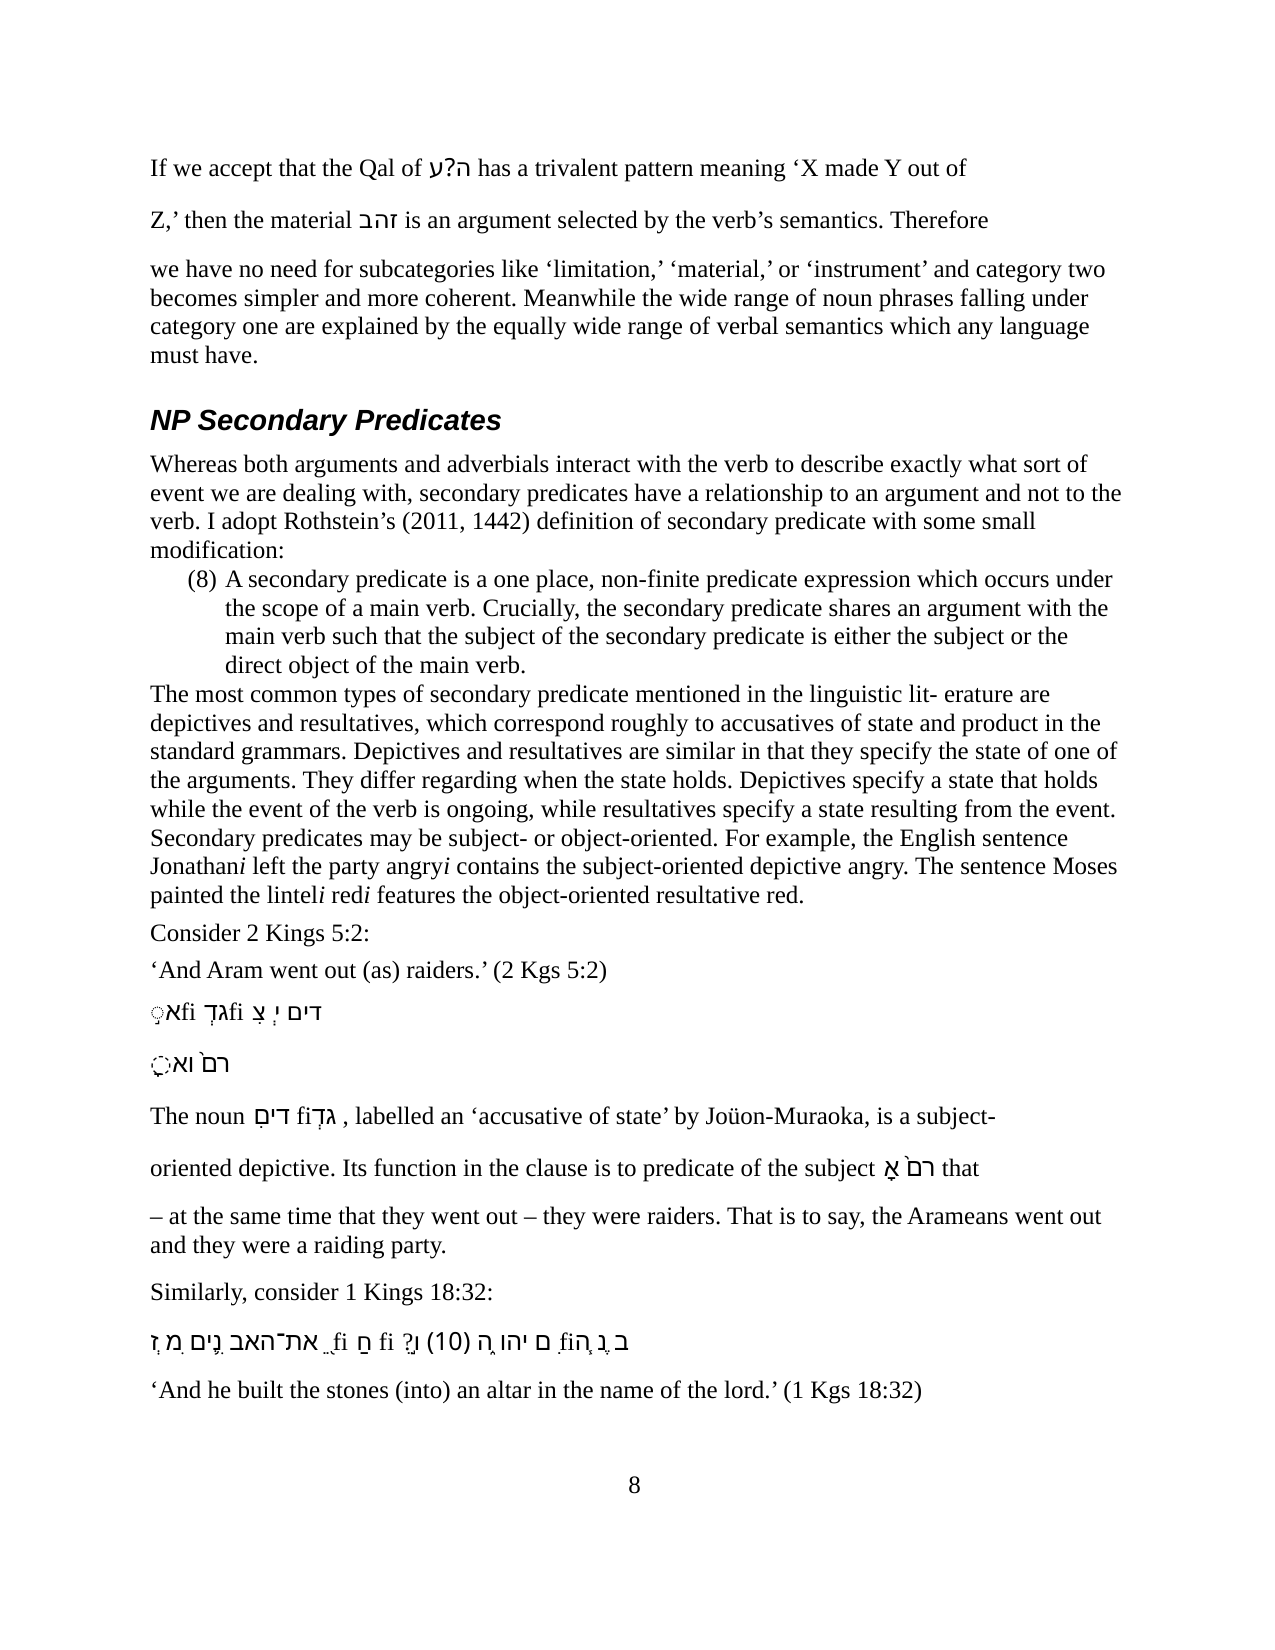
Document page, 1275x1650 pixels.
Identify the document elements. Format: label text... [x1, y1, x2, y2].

text The most common types of secondary predicate mentioned in the linguistic lit- erature are depictives and resultatives, which correspond roughly to accusatives of state and product in the standard grammars. Depictives and resultatives are similar in that they specify the state of one of the arguments. They differ regarding when the state holds. Depictives specify a state that holds while the event of the verb is ongoing, while resultatives specify a state resulting from the event. Secondary predicates may be subject- or object-oriented. For example, the English sentence Jonathani left the party angryi contains the subject-oriented depictive angry. The sentence Moses painted the linteli redi features the object-oriented resultative red. [150, 679, 1125, 909]
text ָרם֙ וא [150, 1045, 1125, 1079]
text את־האב ִנ֛ים ִמ ְז ֵ ֖fi ַח fi ֵ?֣ם יהו ֑ה (10) ו ִfiב ֶנ ֧ה [150, 1323, 1125, 1357]
text oriented depictive. Its function in the clause is to predicate of the subject ָרם֙ א that [150, 1149, 1125, 1183]
list A secondary predicate is a one place, non-finite predicate expression which occurs under the scope of a main verb. Crucially, the secondary predicate shares an argument with the main verb such that the subject of the secondary predicate is either the subject or the direct object of the main verb. [187, 564, 1125, 679]
subtitle NP Secondary Predicates [150, 403, 1125, 436]
text Whereas both arguments and adverbials interact with the verb to describe exactly what sort of event we are dealing with, secondary predicates have a relationship to an argument and not to the verb. I adopt Rothstein’s (2011, 1442) definition of secondary predicate with some small modification: [150, 449, 1125, 564]
text If we accept that the Qal of ה?ע has a trivalent pattern meaning ‘X made Y out of [150, 150, 1125, 184]
text Consider 2 Kings 5:2: [150, 918, 1125, 947]
text ‘And Aram went out (as) raiders.’ (2 Kgs 5:2) [150, 956, 1125, 984]
text The noun ִדים fiְגד , labelled an ‘accusative of state’ by Joüon-Muraoka, is a subject- [150, 1097, 1125, 1131]
text Z,’ then the material זהב is an argument selected by the verb’s semantics. Therefore [150, 202, 1125, 236]
text ‘And he built the stones (into) an altar in the name of the lord.’ (1 Kgs 18:32) [150, 1375, 1125, 1404]
text ֣אfi ְגדfi ִדים י ְצ [150, 993, 1125, 1027]
text – at the same time that they went out – they were raiders. That is to say, the Arameans went out and they were a raiding party. [150, 1201, 1125, 1259]
text Similarly, consider 1 Kings 18:32: [150, 1277, 1125, 1305]
text we have no need for subcategories like ‘limitation,’ ‘material,’ or ‘instrument’ and category two becomes simpler and more coherent. Meanwhile the wide range of noun phrases falling under category one are explained by the equally wide range of verbal semantics which any language must have. [150, 254, 1125, 369]
